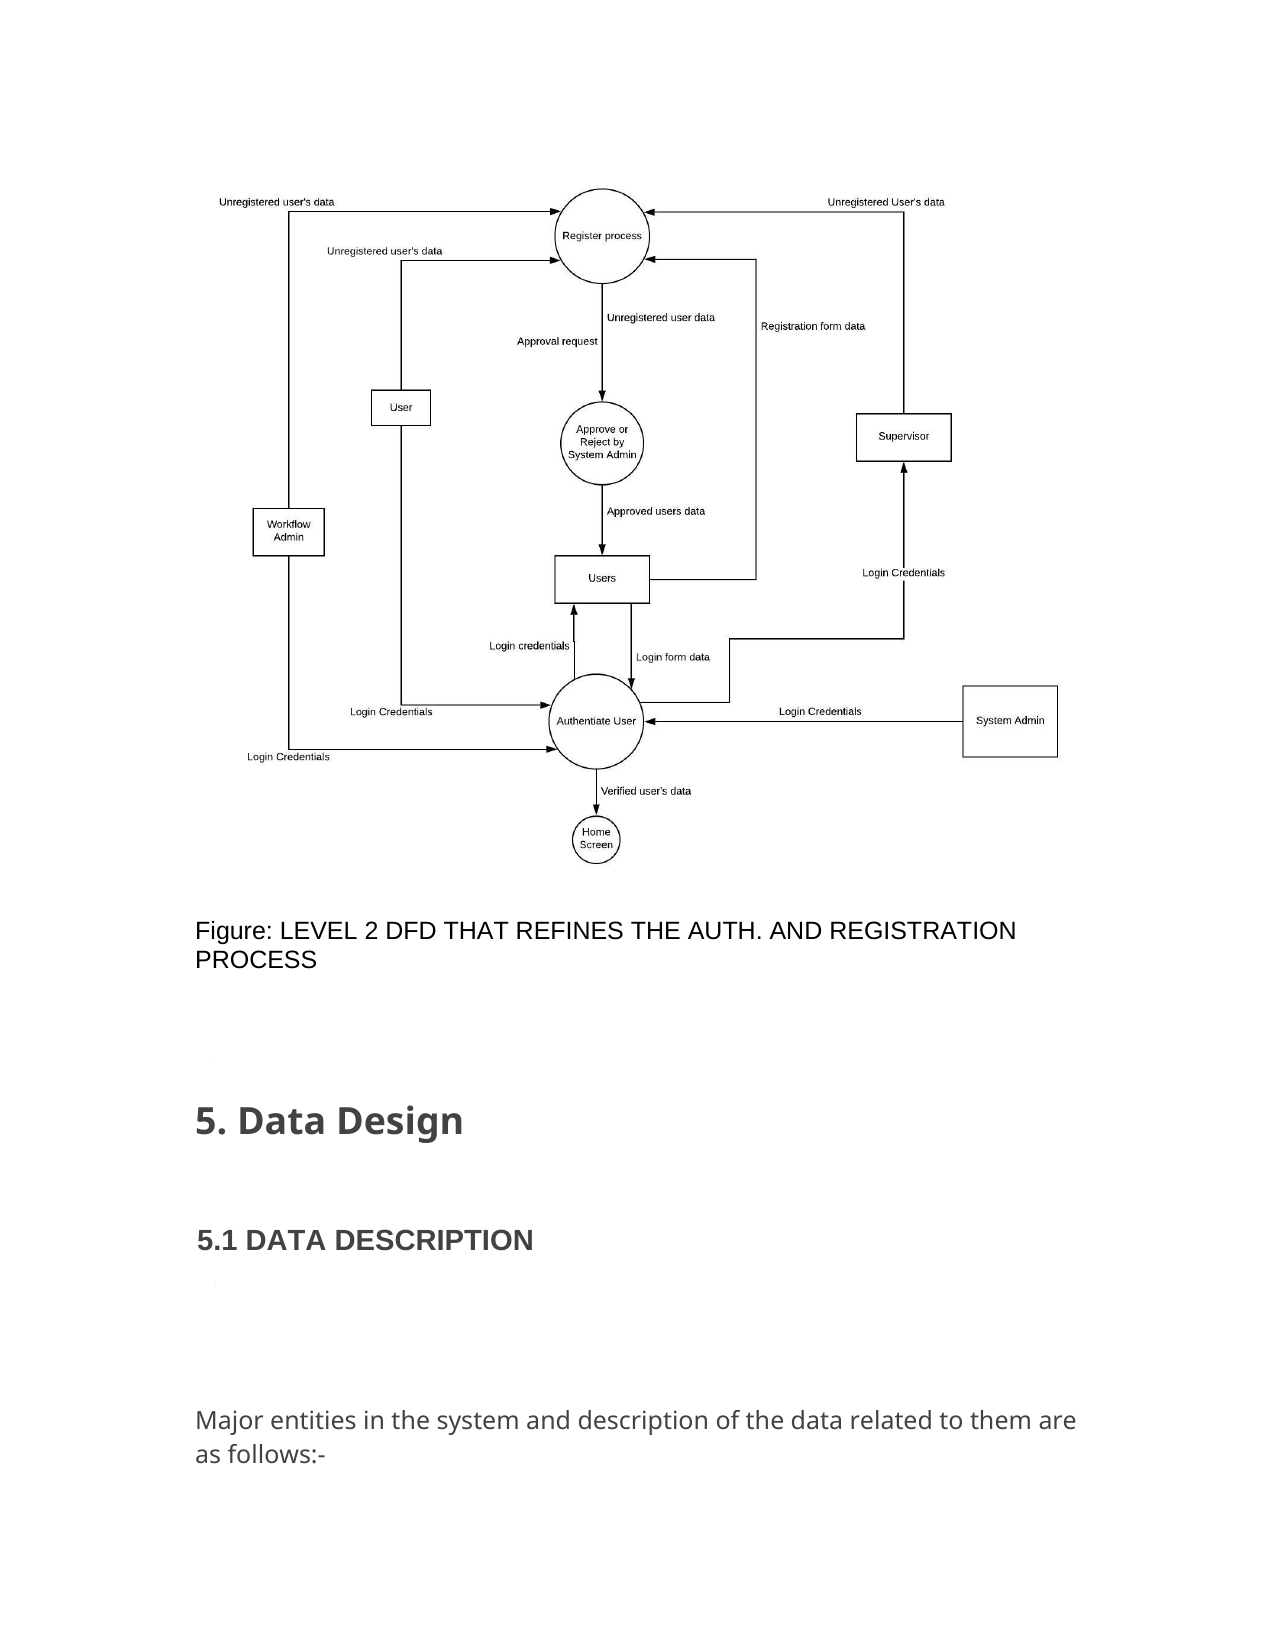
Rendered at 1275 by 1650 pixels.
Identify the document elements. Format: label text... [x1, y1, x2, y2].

text 5.1 DATA DESCRIPTION [197, 1223, 1131, 1256]
picture [195, 165, 1080, 887]
text Figure: LEVEL 2 DFD THAT REFINES THE AUTH. AND REGISTRATION PROCESS [195, 916, 1080, 974]
text Major entities in the system and description of the data related to them are as follows:- [195, 1402, 1080, 1470]
subtitle 5. Data Design [195, 1094, 1131, 1145]
